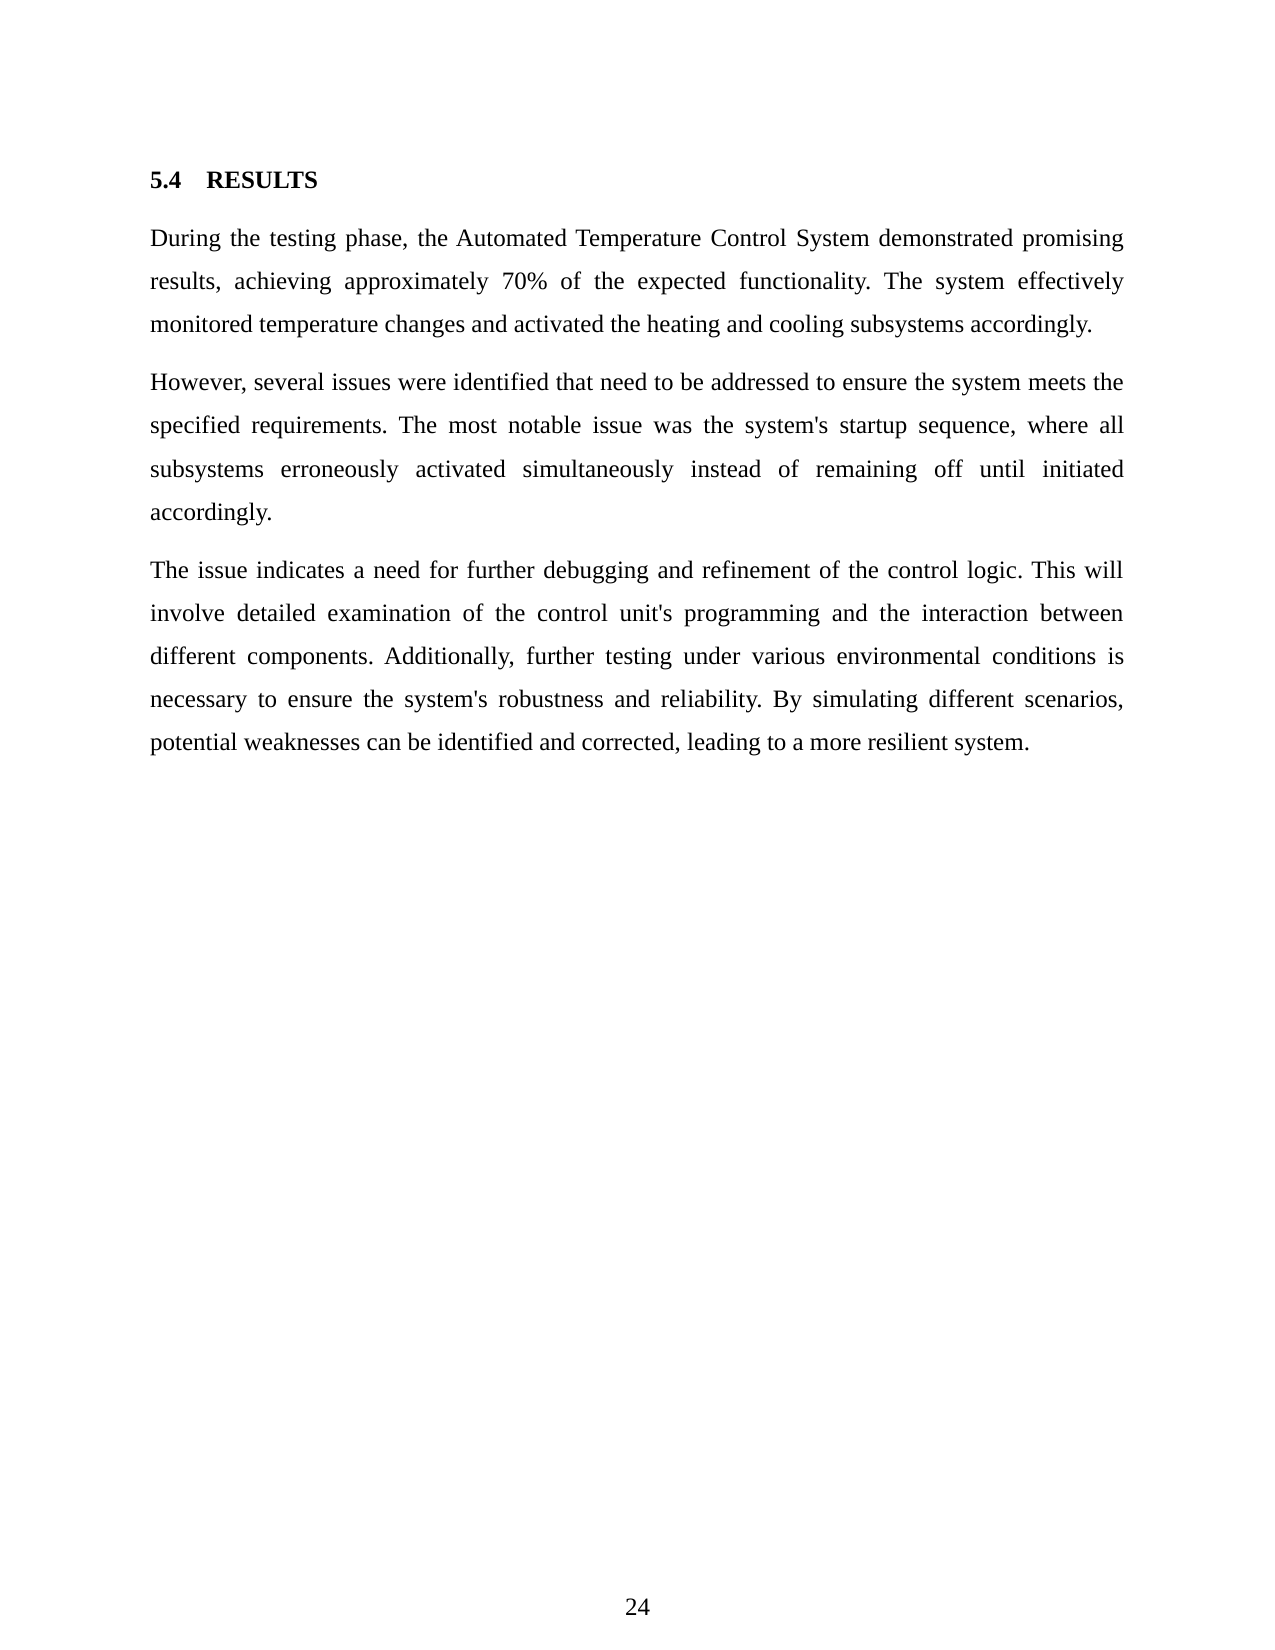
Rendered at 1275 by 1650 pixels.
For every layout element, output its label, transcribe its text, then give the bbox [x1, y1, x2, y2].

text The issue indicates a need for further debugging and refinement of the control logic. This will involve detailed examination of the control unit's programming and the interaction between different components. Additionally, further testing under various environmental conditions is necessary to ensure the system's robustness and reliability. By simulating different scenarios, potential weaknesses can be identified and corrected, leading to a more resilient system. [150, 555, 1125, 756]
text During the testing phase, the Automated Temperature Control System demonstrated promising results, achieving approximately 70% of the expected functionality. The system effectively monitored temperature changes and activated the heating and cooling subsystems accordingly. [150, 223, 1125, 338]
subtitle 5.4 RESULTS [150, 165, 1125, 194]
text However, several issues were identified that need to be addressed to ensure the system meets the specified requirements. The most notable issue was the system's startup sequence, where all subsystems erroneously activated simultaneously instead of remaining off until initiated accordingly. [150, 367, 1125, 526]
